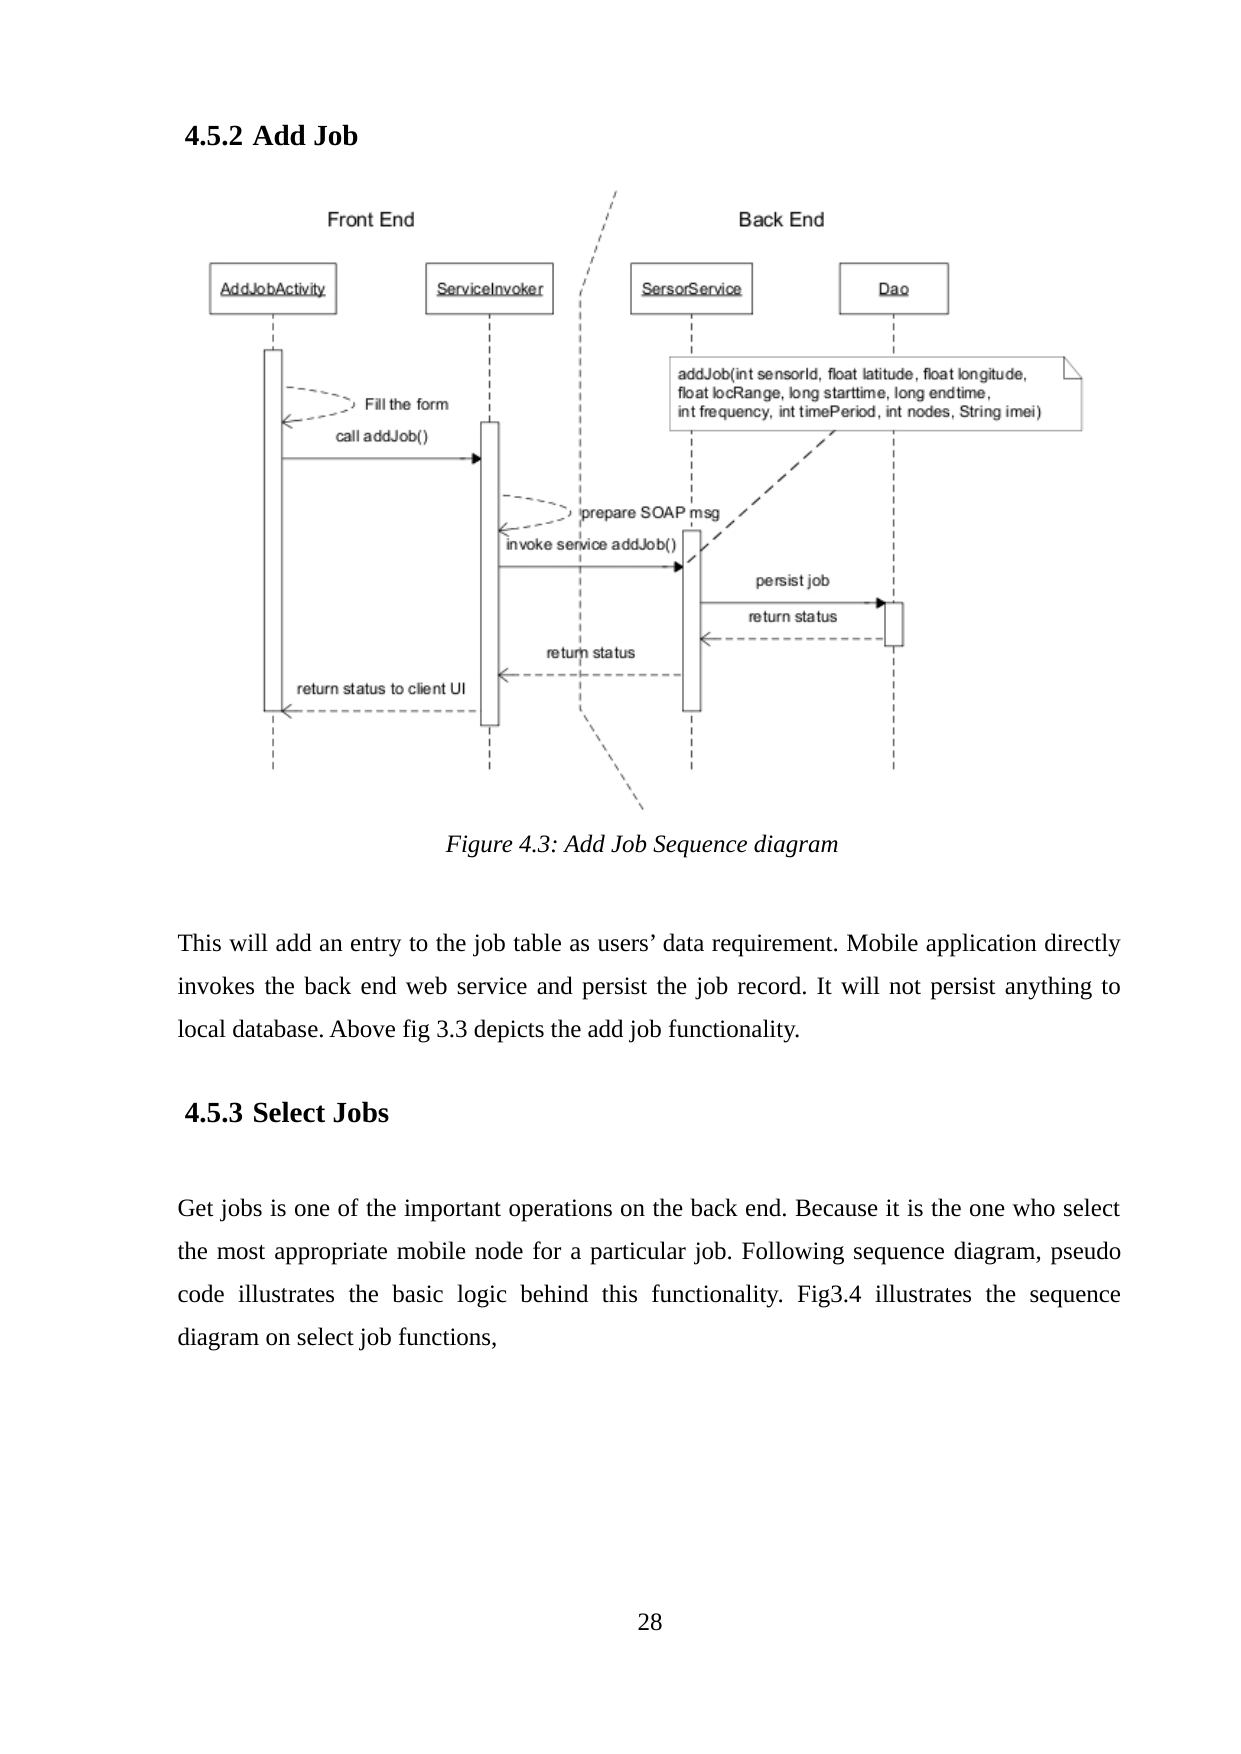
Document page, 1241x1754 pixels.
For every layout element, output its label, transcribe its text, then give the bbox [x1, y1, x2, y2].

text Get jobs is one of the important operations on the back end. Because it is the one who select the most appropriate mobile node for a particular job. Following sequence diagram, pseudo code illustrates the basic logic behind this functionality. Fig3.4 illustrates the sequence diagram on select job functions, [177, 1193, 1122, 1351]
text Figure 4.3: Add Job Sequence diagram [186, 830, 1100, 858]
text This will add an entry to the job table as users’ data requirement. Mobile application directly invokes the back end web service and persist the job record. It will not persist anything to local database. Above fig 3.3 depicts the add job functionality. [177, 928, 1122, 1043]
subtitle Select Jobs [177, 1095, 1122, 1128]
picture [186, 179, 1101, 830]
subtitle Add Job [177, 118, 1122, 152]
